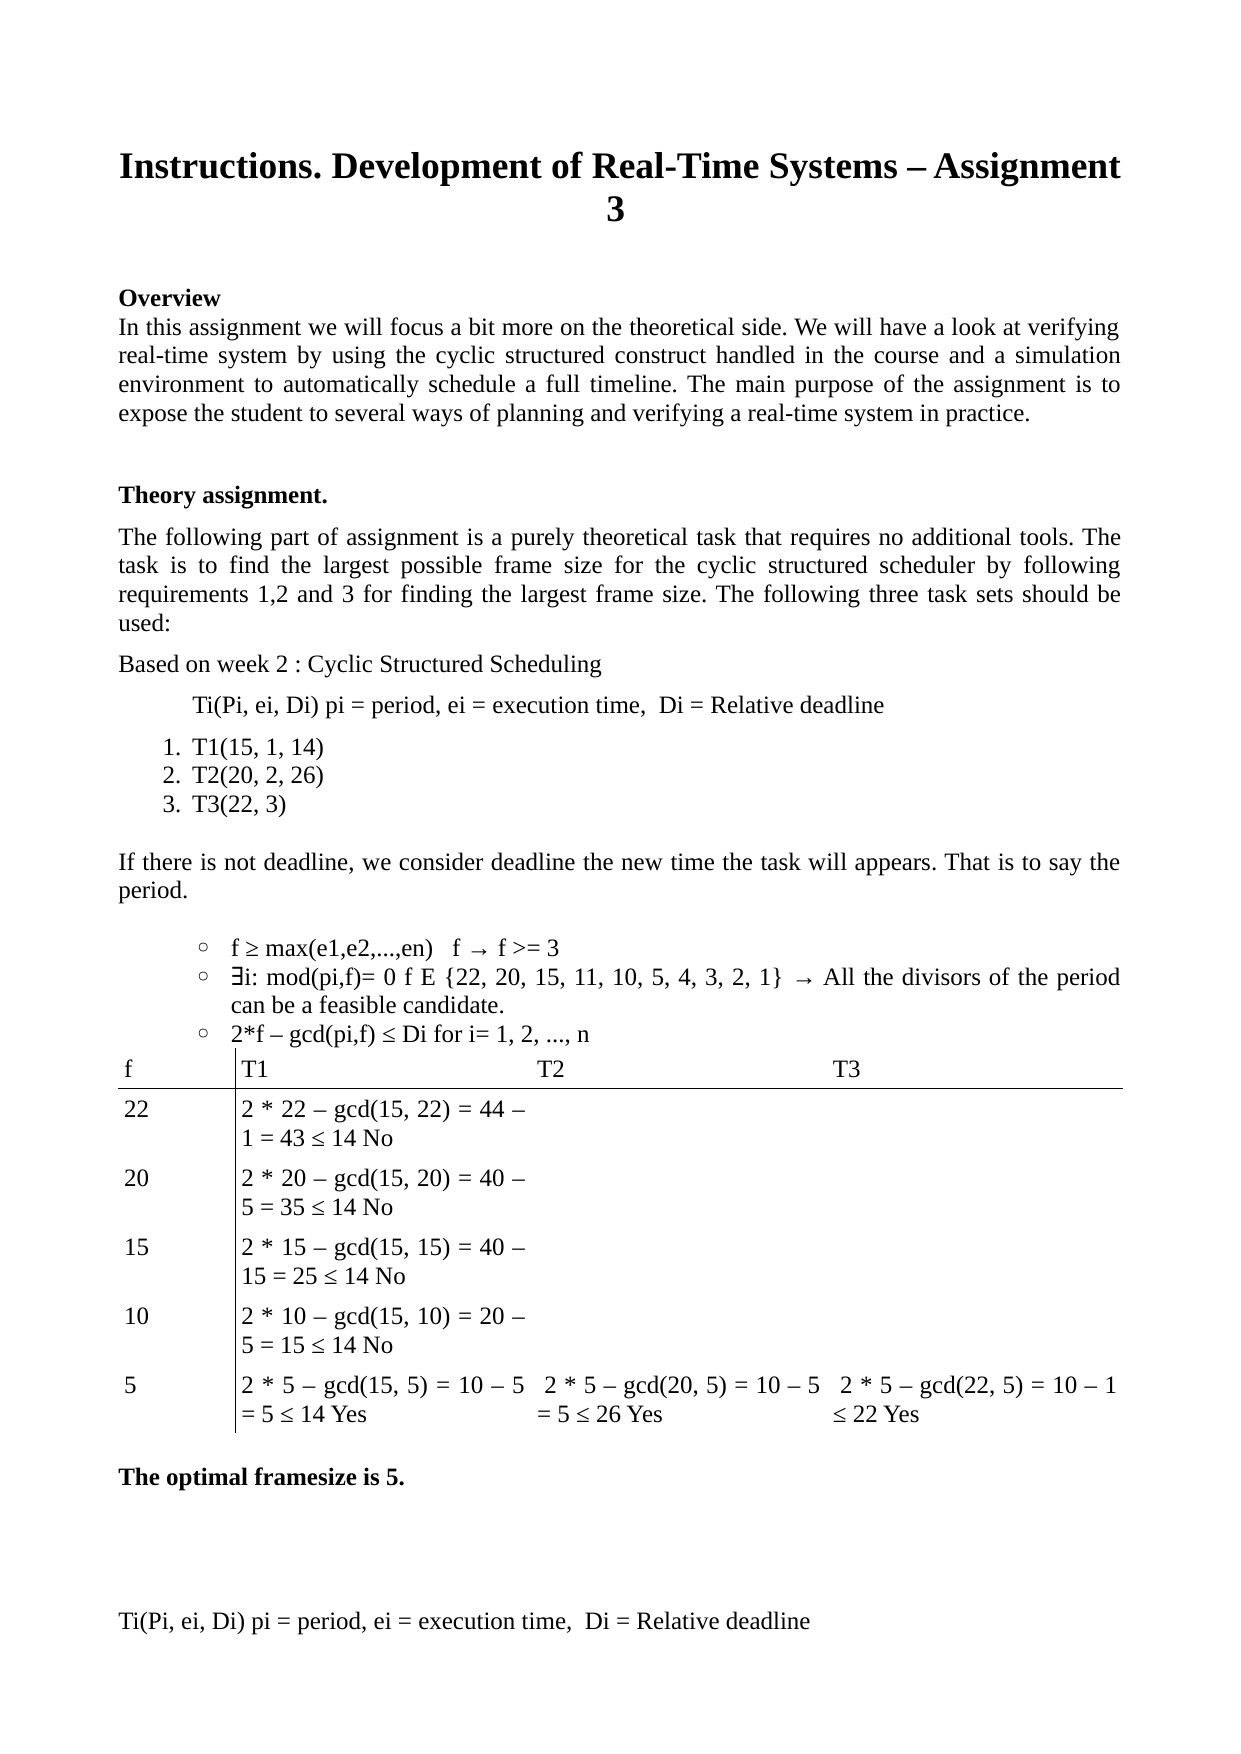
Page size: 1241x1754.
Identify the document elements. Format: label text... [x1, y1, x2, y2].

text Ti(Pi, ei, Di) pi = period, ei = execution time, Di = Relative deadline [118, 691, 1122, 719]
list T3(22, 3) [162, 789, 1122, 818]
text Theory assignment. [118, 481, 1122, 509]
list f ≥ max(e1,e2,...,en) f → f >= 3 [193, 933, 1122, 962]
table_cell 2 * 5 – gcd(22, 5) = 10 – 1 ≤ 22 Yes [827, 1364, 1123, 1433]
table_cell [827, 1158, 1123, 1226]
list T1(15, 1, 14) [162, 732, 1122, 761]
table_cell [827, 1089, 1123, 1157]
table_header T3 [827, 1048, 1123, 1088]
table_cell 5 [118, 1364, 235, 1433]
text The optimal framesize is 5. [118, 1462, 1122, 1491]
table_cell 20 [118, 1158, 235, 1226]
table_cell 10 [118, 1295, 235, 1364]
table_cell 2 * 5 – gcd(20, 5) = 10 – 5 = 5 ≤ 26 Yes [531, 1364, 827, 1433]
subtitle Instructions. Development of Real-Time Systems – Assignment 3 [118, 143, 1122, 229]
table_cell [531, 1089, 827, 1157]
list ∃i: mod(pi,f)= 0 f E {22, 20, 15, 11, 10, 5, 4, 3, 2, 1} → All the divisors of the period can be a feasible candidate. [193, 962, 1122, 1019]
table_cell 2 * 5 – gcd(15, 5) = 10 – 5 = 5 ≤ 14 Yes [236, 1364, 531, 1433]
table_header T2 [531, 1048, 827, 1088]
text Based on week 2 : Cyclic Structured Scheduling [118, 649, 1122, 678]
text The following part of assignment is a purely theoretical task that requires no additional tools. The task is to find the largest possible frame size for the cyclic structured scheduler by following requirements 1,2 and 3 for finding the largest frame size. The following three task sets should be used: [118, 522, 1122, 637]
table_cell 15 [118, 1226, 235, 1295]
table_header T1 [236, 1048, 531, 1088]
table_cell [827, 1295, 1123, 1364]
list 2*f – gcd(pi,f) ≤ Di for i= 1, 2, ..., n [193, 1019, 1122, 1048]
table_cell [827, 1226, 1123, 1295]
text In this assignment we will focus a bit more on the theoretical side. We will have a look at verifying real-time system by using the cyclic structured construct handled in the course and a simulation environment to automatically schedule a full timeline. The main purpose of the assignment is to expose the student to several ways of planning and verifying a real-time system in practice. [118, 312, 1122, 427]
table_cell [531, 1158, 827, 1226]
table_cell 2 * 15 – gcd(15, 15) = 40 – 15 = 25 ≤ 14 No [236, 1226, 531, 1295]
text Ti(Pi, ei, Di) pi = period, ei = execution time, Di = Relative deadline [118, 1606, 1122, 1634]
table_cell 2 * 10 – gcd(15, 10) = 20 – 5 = 15 ≤ 14 No [236, 1295, 531, 1364]
table_cell 2 * 22 – gcd(15, 22) = 44 – 1 = 43 ≤ 14 No [236, 1089, 531, 1157]
text Overview [118, 283, 1122, 312]
table_cell 22 [118, 1089, 235, 1157]
list T2(20, 2, 26) [162, 761, 1122, 789]
table_cell [531, 1226, 827, 1295]
table_cell [531, 1295, 827, 1364]
table_cell 2 * 20 – gcd(15, 20) = 40 – 5 = 35 ≤ 14 No [236, 1158, 531, 1226]
table_header f [118, 1048, 235, 1088]
text If there is not deadline, we consider deadline the new time the task will appears. That is to say the period. [118, 847, 1122, 904]
